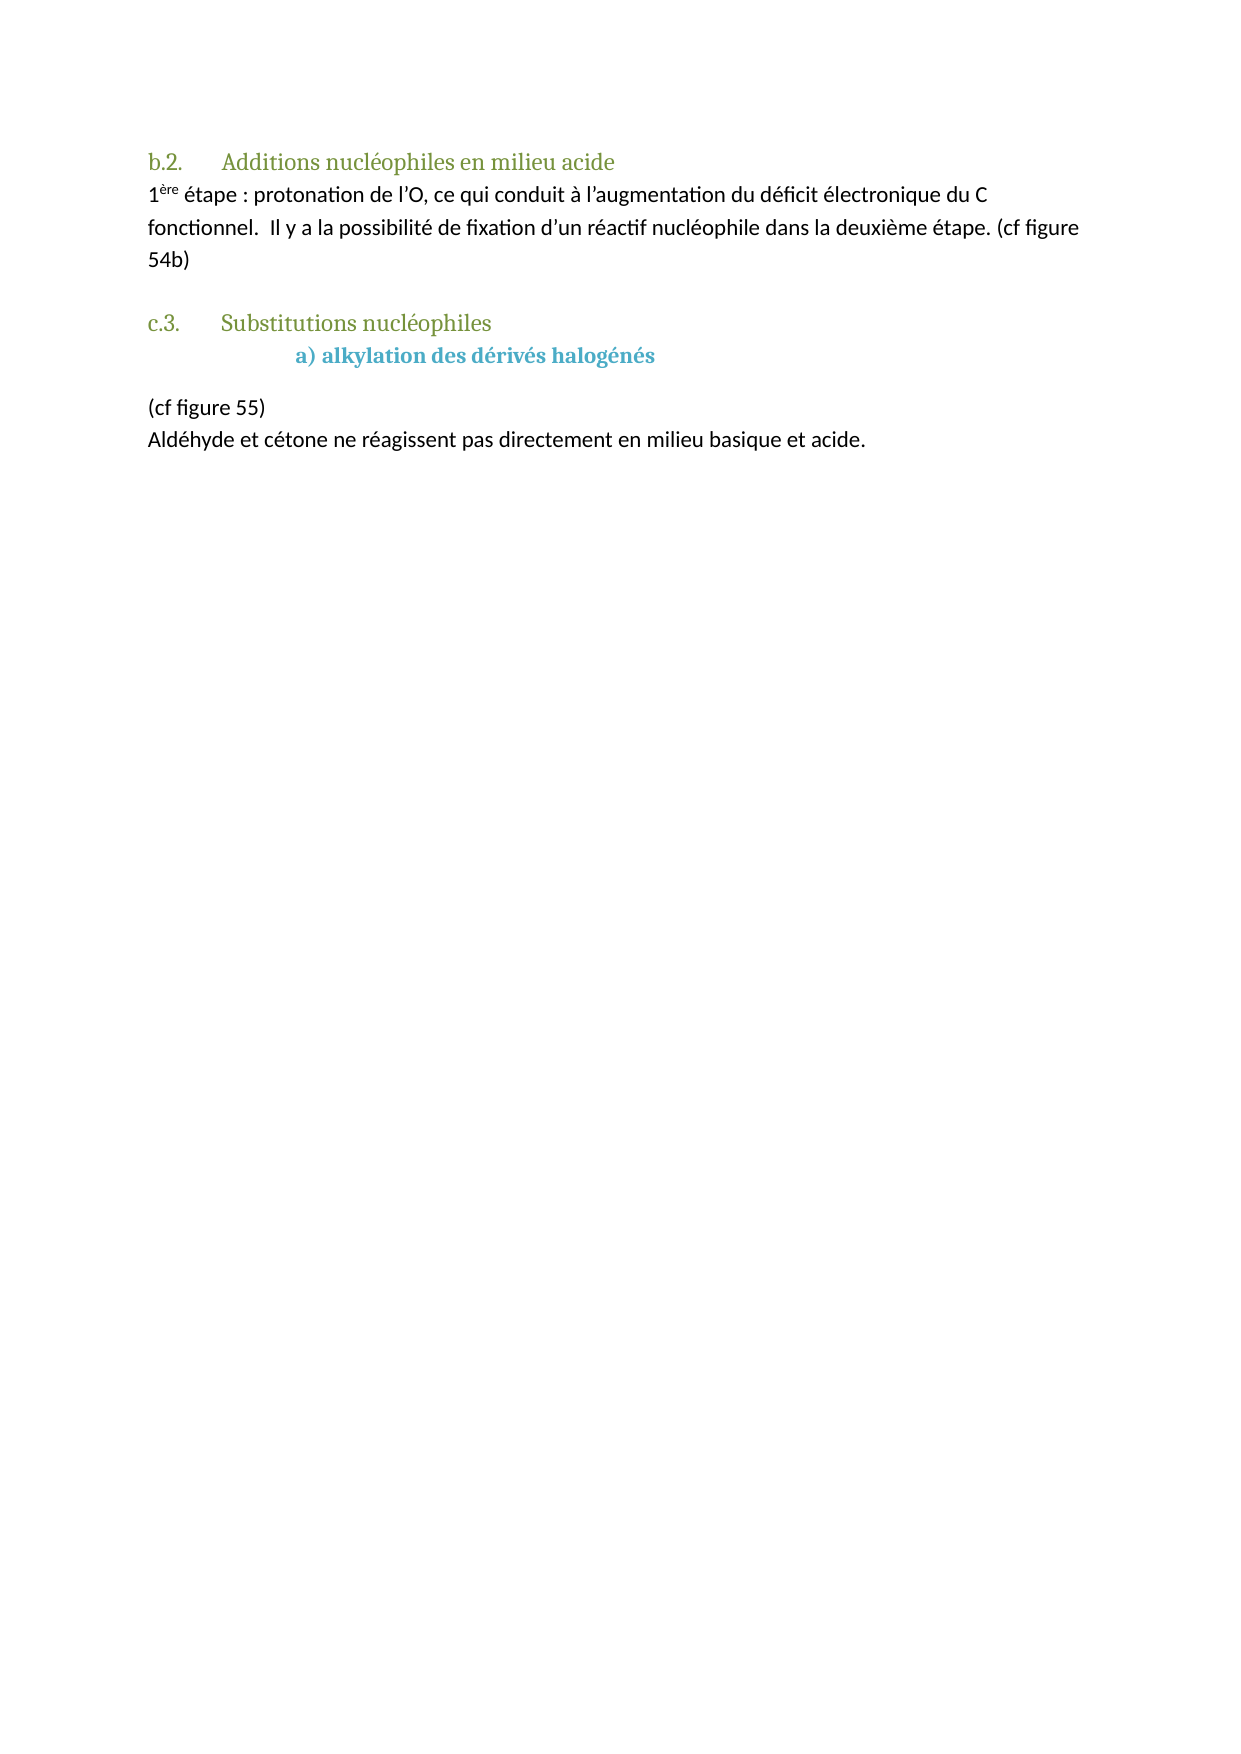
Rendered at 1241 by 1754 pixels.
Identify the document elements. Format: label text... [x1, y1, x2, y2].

subtitle a) alkylation des dérivés halogénés [148, 342, 1093, 369]
subtitle 3. Substitutions nucléophiles [148, 309, 1093, 338]
text Aldéhyde et cétone ne réagissent pas directement en milieu basique et acide. [148, 426, 1093, 454]
text 1ère étape : protonation de l’O, ce qui conduit à l’augmentation du déficit électronique du C fonctionnel. Il y a la possibilité de fixation d’un réactif nucléophile dans la deuxième étape. (cf figure 54b) [148, 181, 1093, 273]
subtitle 2. Additions nucléophiles en milieu acide [148, 148, 1093, 176]
text (cf figure 55) [148, 393, 1093, 421]
